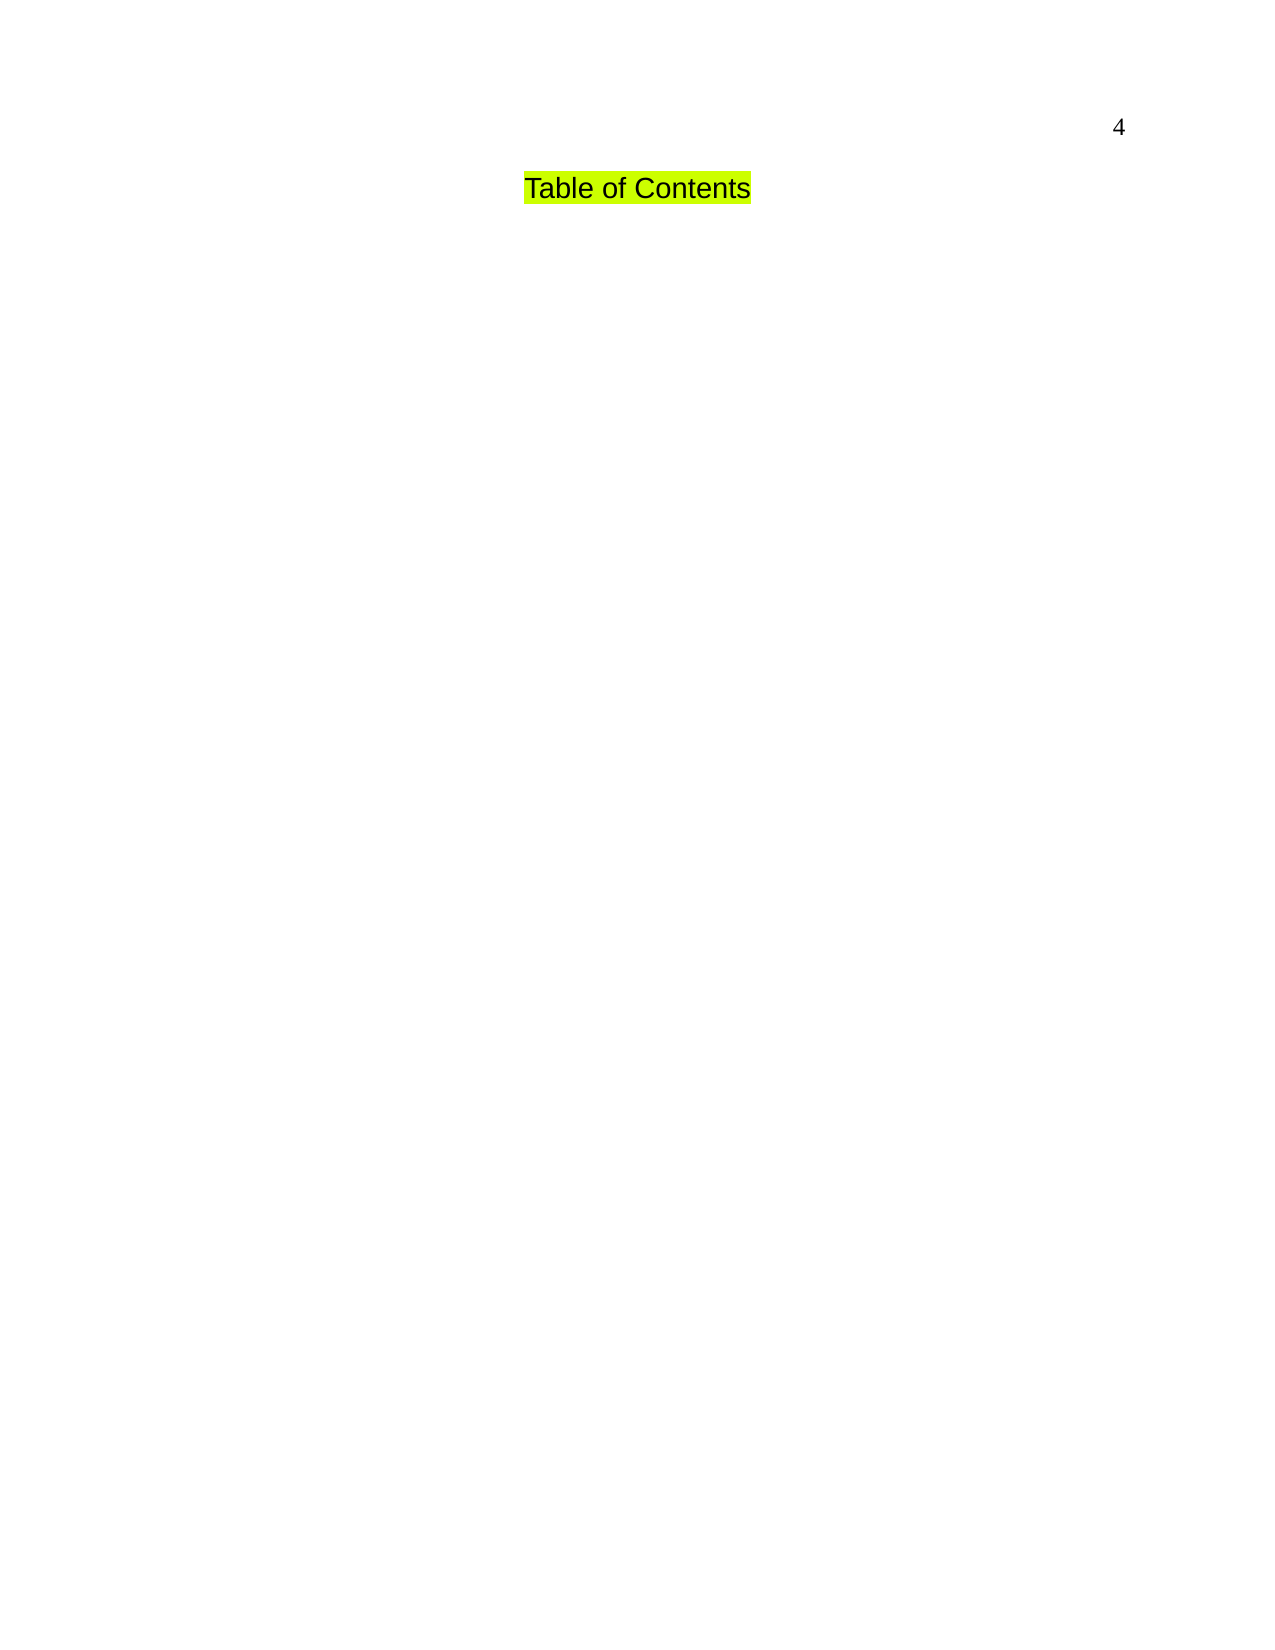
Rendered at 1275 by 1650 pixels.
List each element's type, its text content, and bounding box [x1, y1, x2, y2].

subtitle Table of Contents [150, 171, 1125, 204]
